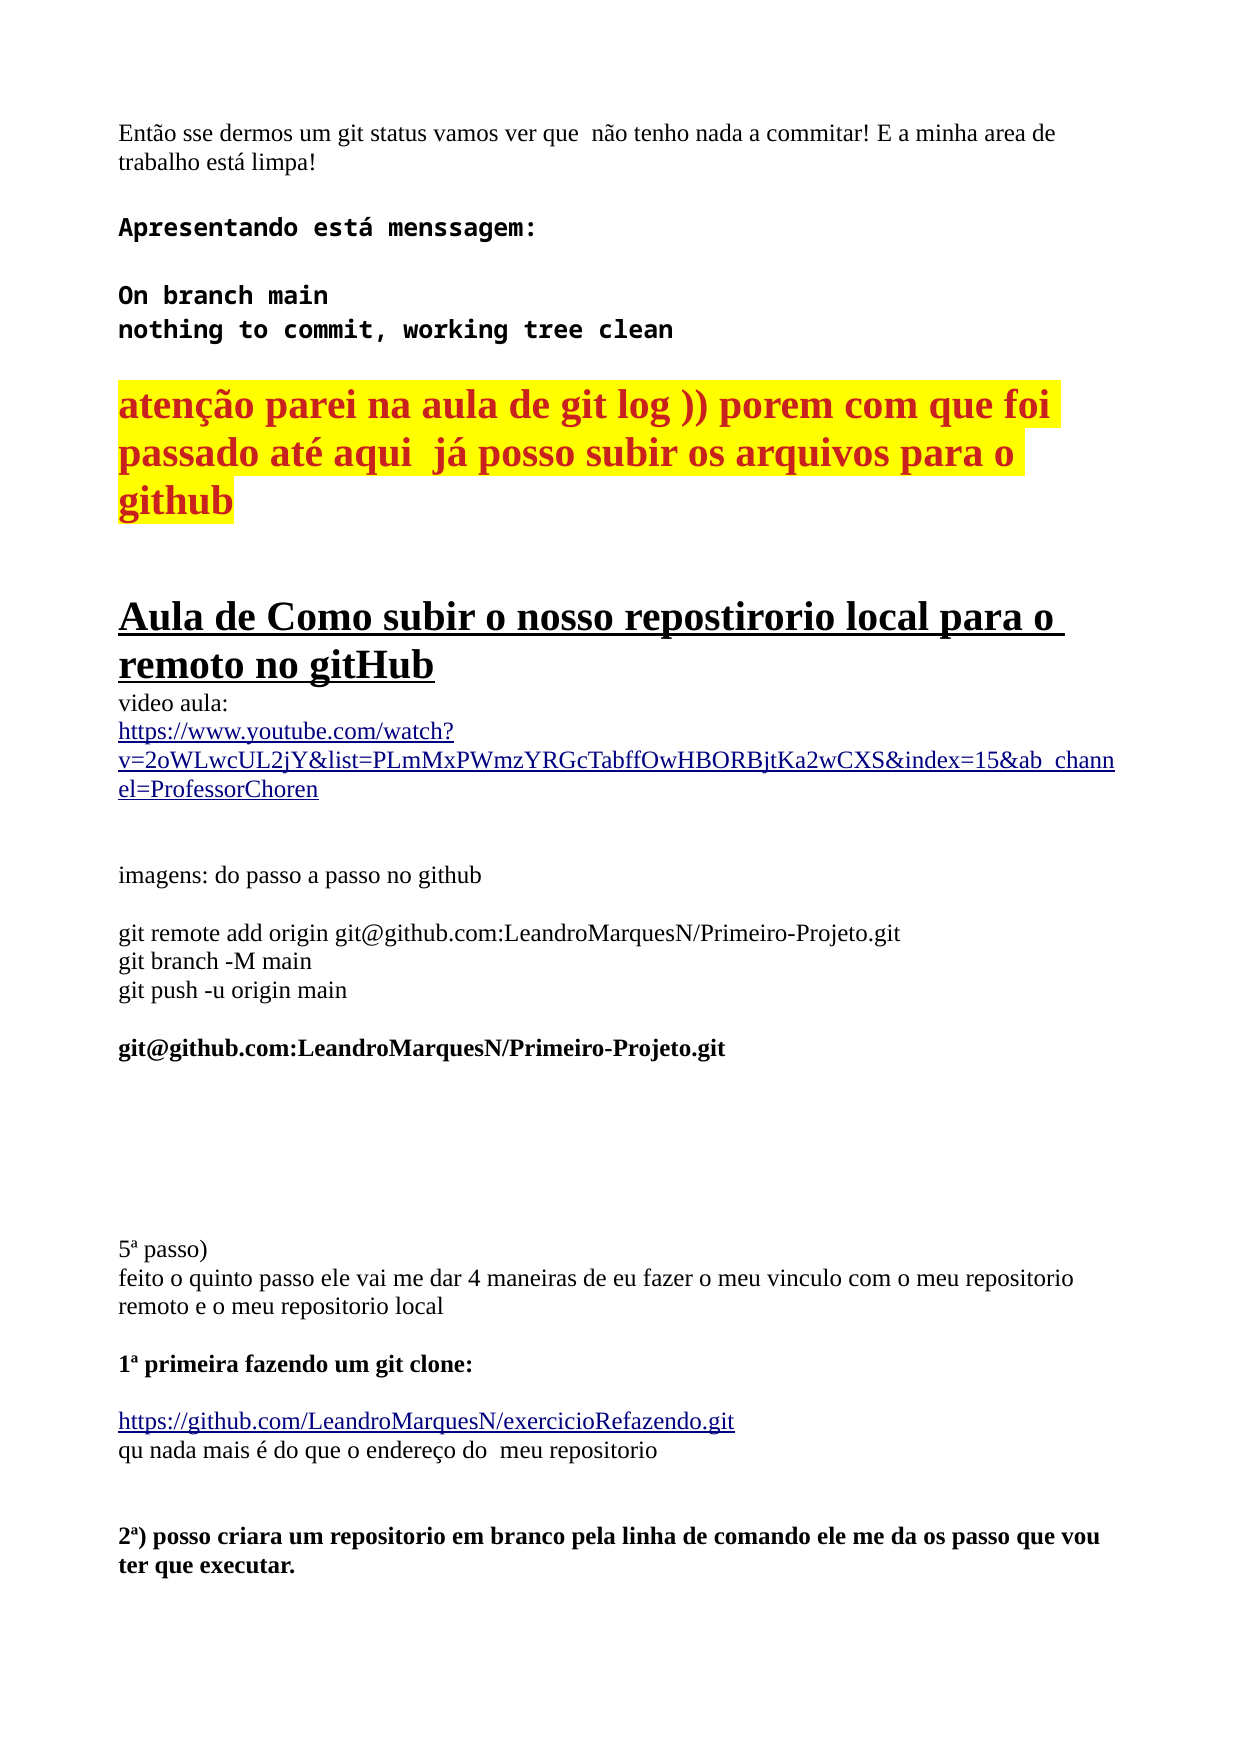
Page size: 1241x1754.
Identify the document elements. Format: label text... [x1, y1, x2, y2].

text git remote add origin git@github.com:LeandroMarquesN/Primeiro-Projeto.git [118, 918, 1122, 946]
text git push -u origin main [118, 975, 1122, 1004]
text video aula: [118, 688, 1122, 716]
text 2ª) posso criara um repositorio em branco pela linha de comando ele me da os passo que vou ter que executar. [118, 1521, 1122, 1579]
text feito o quinto passo ele vai me dar 4 maneiras de eu fazer o meu vinculo com o meu repositorio remoto e o meu repositorio local [118, 1263, 1122, 1320]
text git@github.com:LeandroMarquesN/Primeiro-Projeto.git [118, 1033, 1122, 1061]
text Então sse dermos um git status vamos ver que não tenho nada a commitar! E a minha area de trabalho está limpa! [118, 118, 1122, 176]
text 1ª primeira fazendo um git clone: [118, 1349, 1122, 1378]
text https://github.com/LeandroMarquesN/exercicioRefazendo.git [118, 1406, 1122, 1435]
text qu nada mais é do que o endereço do meu repositorio [118, 1435, 1122, 1464]
text git branch -M main [118, 946, 1122, 975]
text imagens: do passo a passo no github [118, 860, 1122, 889]
text 5ª passo) [118, 1234, 1122, 1263]
text Apresentando está menssagem: [118, 210, 1122, 244]
text https://www.youtube.com/watch?v=2oWLwcUL2jY&list=PLmMxPWmzYRGcTabffOwHBORBjtKa2wCXS&index=15&ab_channel=ProfessorChoren [118, 716, 1122, 803]
text On branch main nothing to commit, working tree clean atenção parei na aula de git log )) porem com que foi passado até aqui já posso subir os arquivos para o github Aula de Como subir o nosso repostirorio local para o remoto no gitHub [118, 278, 1122, 688]
